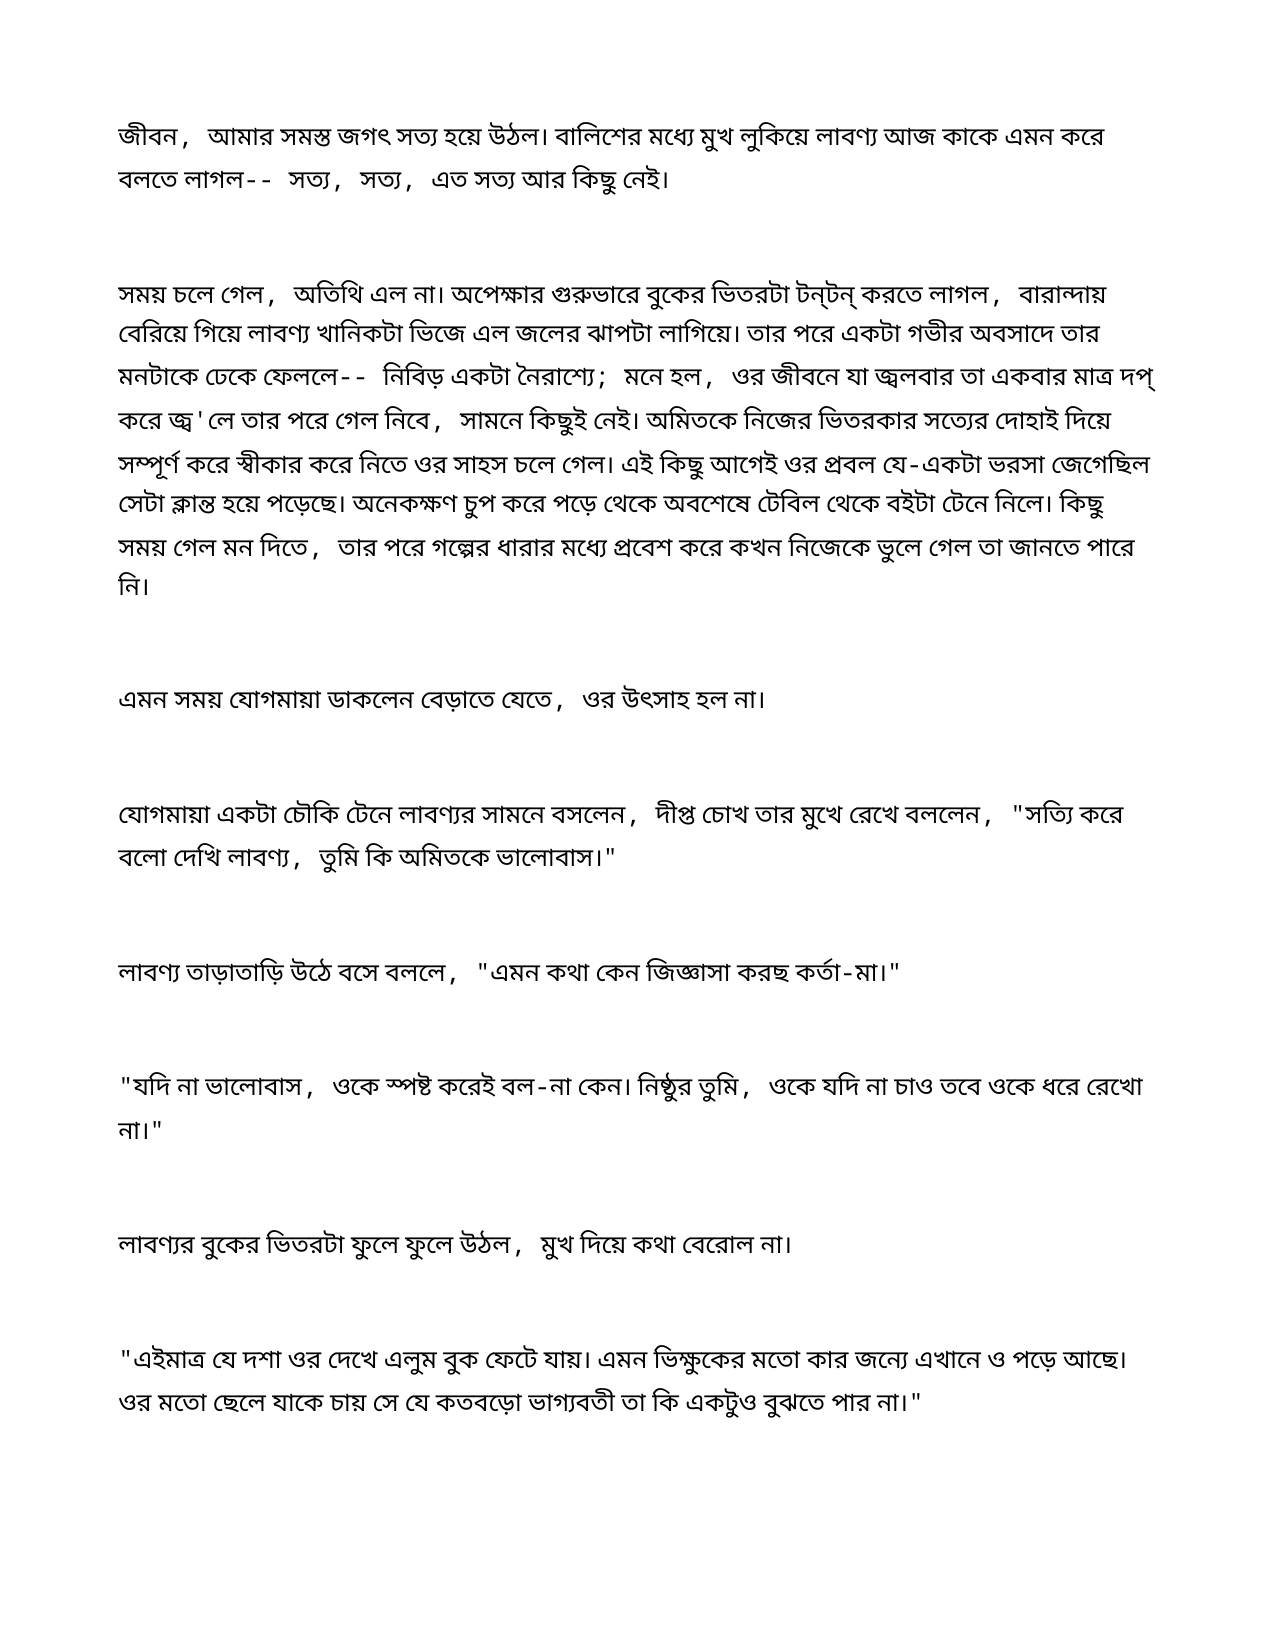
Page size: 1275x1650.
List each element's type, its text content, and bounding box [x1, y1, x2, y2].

text "যদি না ভালোবাস, ওকে স্পষ্ট করেই বল-না কেন। নিষ্ঠুর তুমি, ওকে যদি না চাও তবে ওকে ধরে রেখো না।" [118, 1069, 1157, 1149]
text জীবন, আমার সমস্ত জগৎ সত্য হয়ে উঠল। বালিশের মধ্যে মুখ লুকিয়ে লাবণ্য আজ কাকে এমন করে বলতে লাগল-- সত্য, সত্য, এত সত্য আর কিছু নেই। [118, 118, 1157, 199]
text যোগমায়া একটা চৌকি টেনে লাবণ্যর সামনে বসলেন, দীপ্ত চোখ তার মুখে রেখে বললেন, "সত্যি করে বলো দেখি লাবণ্য, তুমি কি অমিতকে ভালোবাস।" [118, 796, 1157, 877]
text "এইমাত্র যে দশা ওর দেখে এলুম বুক ফেটে যায়। এমন ভিক্ষুকের মতো কার জন্যে এখানে ও পড়ে আছে। ওর মতো ছেলে যাকে চায় সে যে কতবড়ো ভাগ্যবতী তা কি একটুও বুঝতে পার না।" [118, 1341, 1157, 1422]
text লাবণ্যর বুকের ভিতরটা ফুলে ফুলে উঠল, মুখ দিয়ে কথা বেরোল না। [118, 1227, 1157, 1264]
text এমন সময় যোগমায়া ডাকলেন বেড়াতে যেতে, ওর উৎসাহ হল না। [118, 682, 1157, 719]
text সময় চলে গেল, অতিথি এল না। অপেক্ষার গুরুভারে বুকের ভিতরটা টন্‌টন্‌ করতে লাগল, বারান্দায় বেরিয়ে গিয়ে লাবণ্য খানিকটা ভিজে এল জলের ঝাপটা লাগিয়ে। তার পরে একটা গভীর অবসাদে তার মনটাকে ঢেকে ফেললে-- নিবিড় একটা নৈরাশ্যে; মনে হল, ওর জীবনে যা জ্বলবার তা একবার মাত্র দপ্‌ করে জ্ব'লে তার পরে গেল নিবে, সামনে কিছুই নেই। অমিতকে নিজের ভিতরকার সত্যের দোহাই দিয়ে সম্পূর্ণ করে স্বীকার করে নিতে ওর সাহস চলে গেল। এই কিছু আগেই ওর প্রবল যে-একটা ভরসা জেগেছিল সেটা ক্লান্ত হয়ে পড়েছে। অনেকক্ষণ চুপ করে পড়ে থেকে অবশেষে টেবিল থেকে বইটা টেনে নিলে। কিছু সময় গেল মন দিতে, তার পরে গল্পের ধারার মধ্যে প্রবেশ করে কখন নিজেকে ভুলে গেল তা জানতে পারে নি। [118, 276, 1157, 605]
text লাবণ্য তাড়াতাড়ি উঠে বসে বললে, "এমন কথা কেন জিজ্ঞাসা করছ কর্তা-মা।" [118, 954, 1157, 991]
